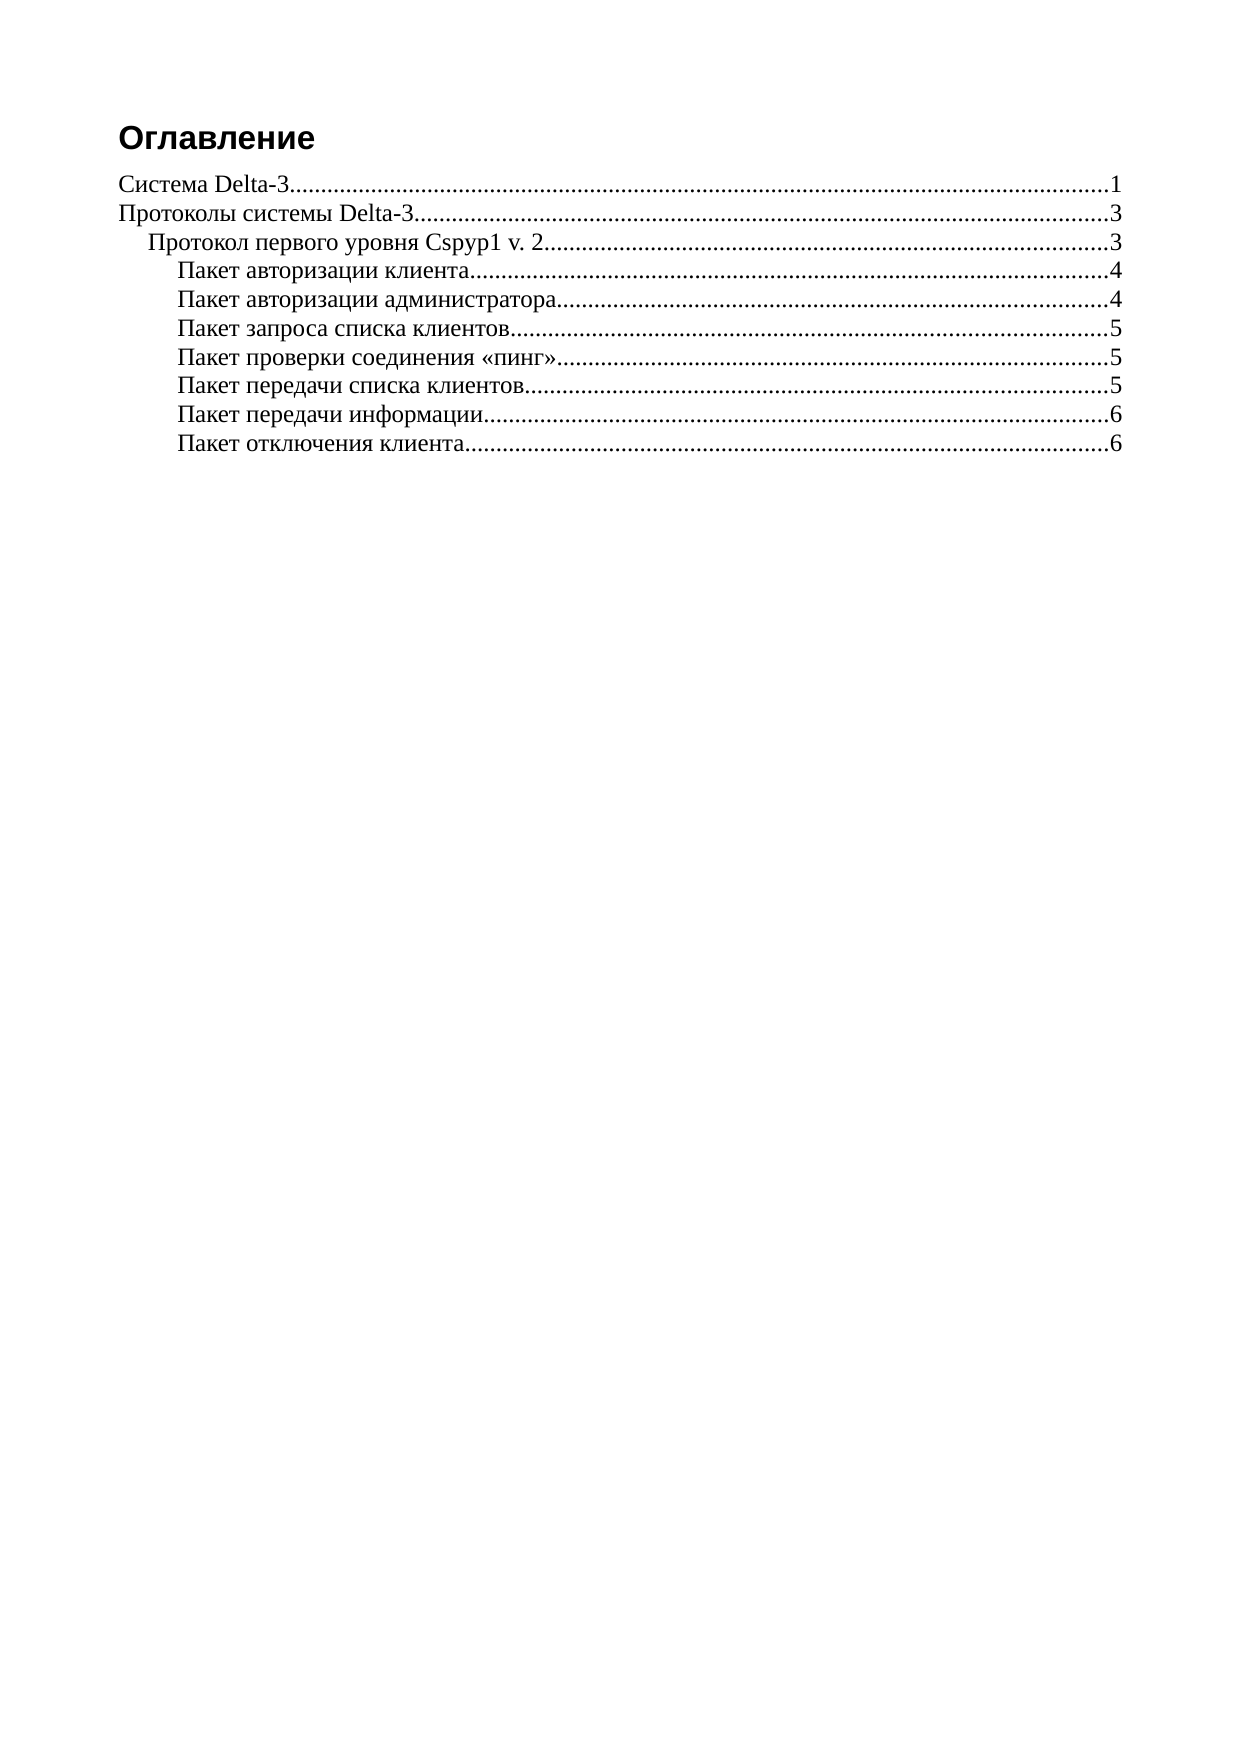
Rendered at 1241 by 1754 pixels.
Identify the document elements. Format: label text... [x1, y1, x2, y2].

text Система Delta-3 1 [118, 169, 1122, 198]
text Пакет авторизации администратора 4 [177, 284, 1122, 313]
text Протоколы системы Delta-3 3 [118, 198, 1122, 227]
text Пакет проверки соединения «пинг» 5 [177, 342, 1122, 370]
text Пакет авторизации клиента 4 [177, 255, 1122, 284]
text Протокол первого уровня Cspyp1 v. 2 3 [148, 227, 1122, 255]
text Пакет передачи информации 6 [177, 399, 1122, 428]
text Пакет отключения клиента 6 [177, 428, 1122, 457]
subtitle Оглавление [118, 118, 1122, 157]
text Пакет передачи списка клиентов 5 [177, 370, 1122, 399]
text Пакет запроса списка клиентов 5 [177, 313, 1122, 342]
